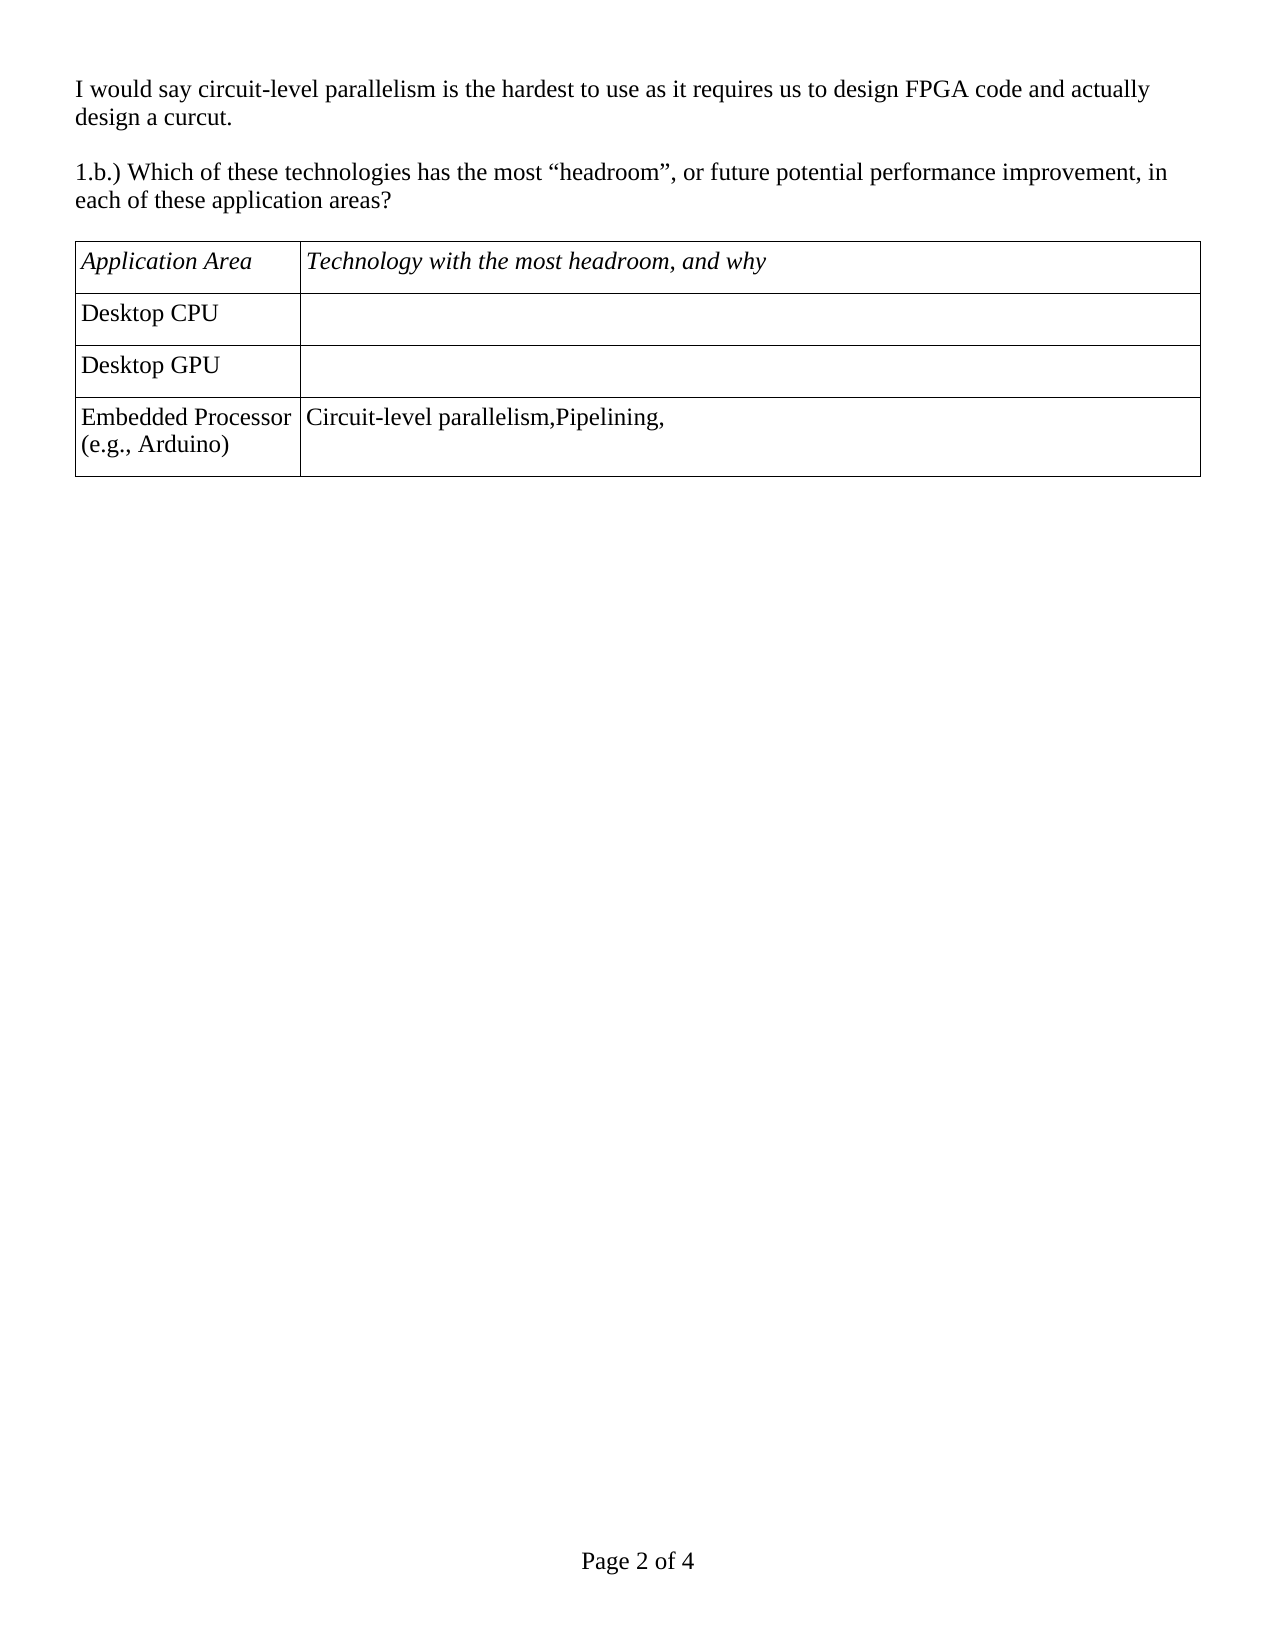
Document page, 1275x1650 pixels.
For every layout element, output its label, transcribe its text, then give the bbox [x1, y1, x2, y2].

table_header Application Area [76, 242, 300, 293]
table_cell Embedded Processor (e.g., Arduino) [76, 398, 300, 476]
table_header Technology with the most headroom, and why [301, 242, 1200, 293]
table_cell Circuit-level parallelism,Pipelining, [301, 398, 1200, 476]
table_cell Desktop CPU [76, 294, 300, 345]
table_cell [301, 294, 1200, 345]
text I would say circuit-level parallelism is the hardest to use as it requires us to design FPGA code and actually design a curcut. [75, 75, 1200, 130]
table_cell Desktop GPU [76, 346, 300, 397]
text 1.b.) Which of these technologies has the most “headroom”, or future potential performance improvement, in each of these application areas? [75, 158, 1200, 213]
table_cell [301, 346, 1200, 397]
